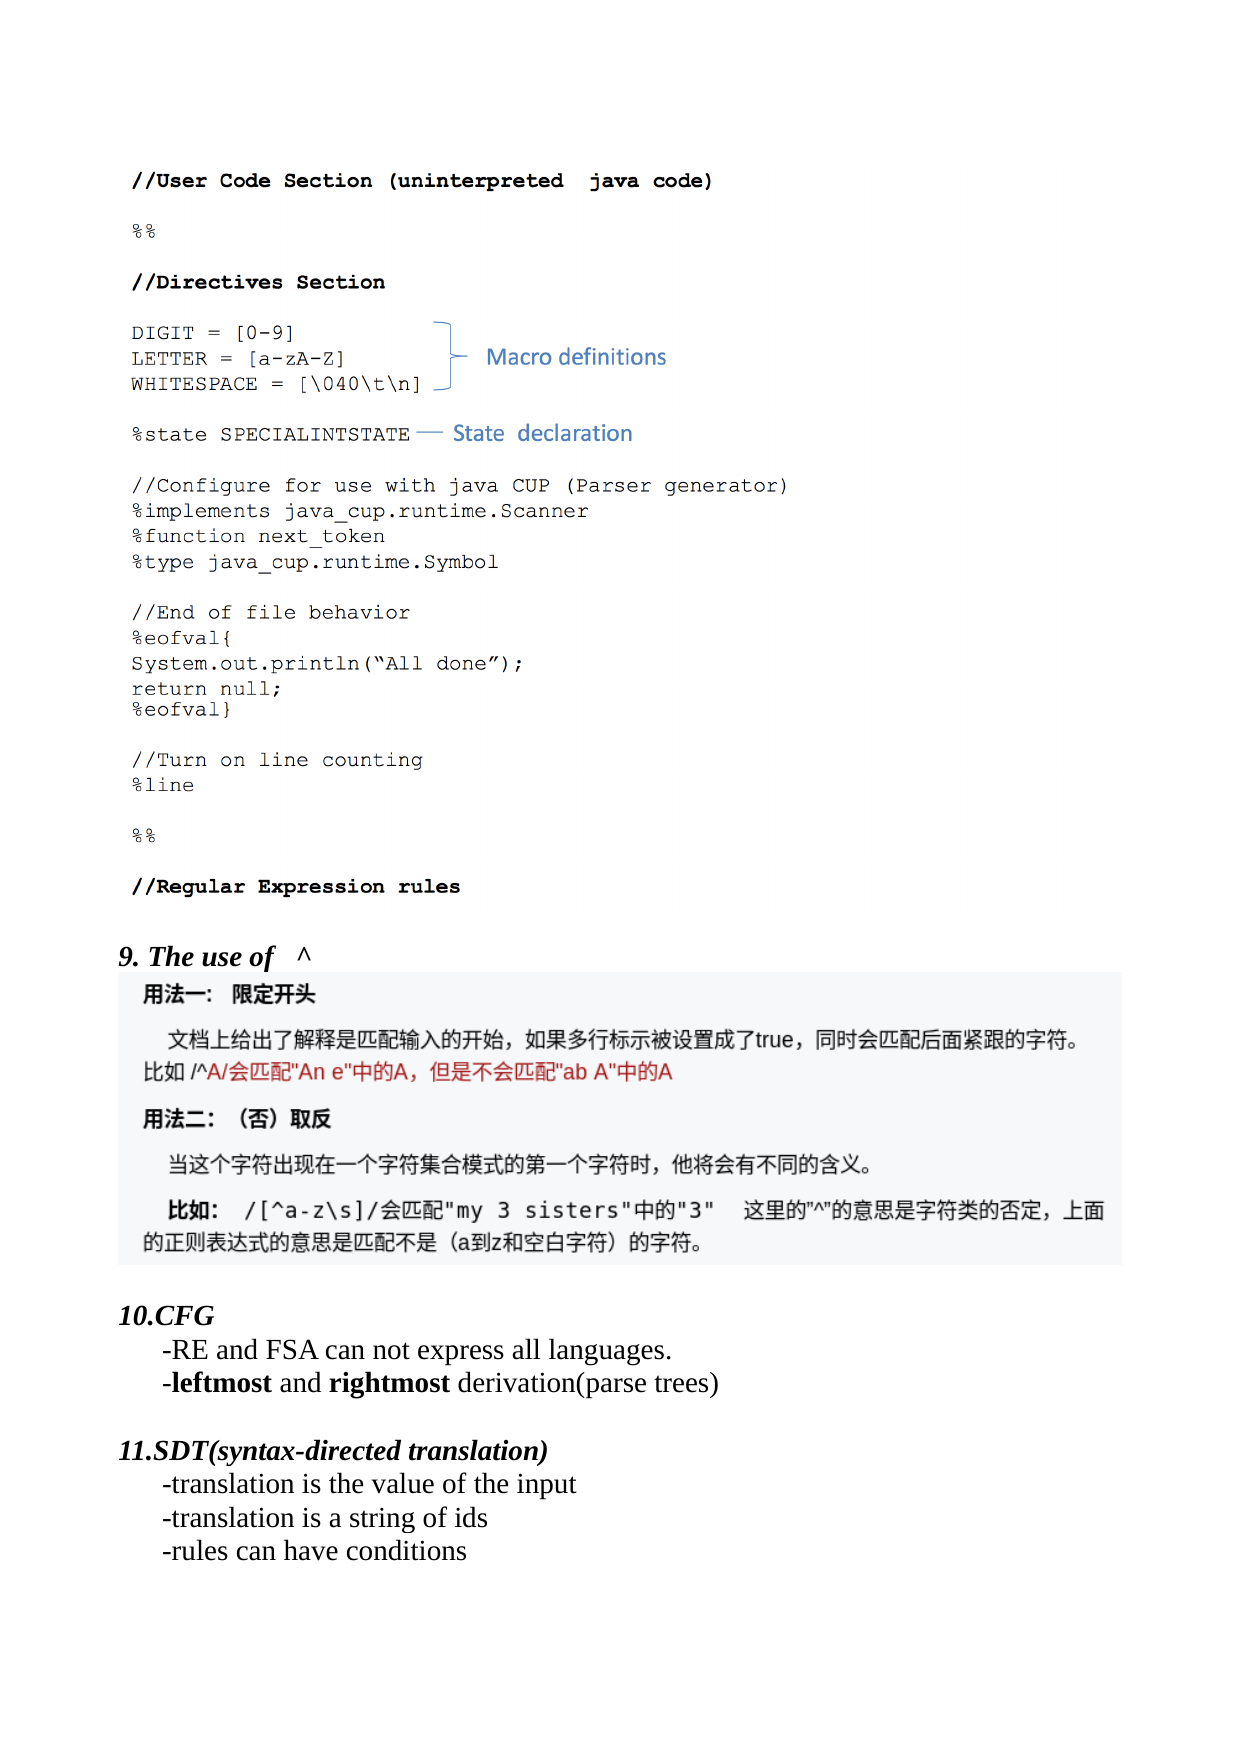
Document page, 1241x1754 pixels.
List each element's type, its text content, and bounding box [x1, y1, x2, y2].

picture [118, 166, 1123, 915]
text -RE and FSA can not express all languages. [118, 1332, 1122, 1366]
picture [118, 972, 1123, 1265]
text 11.SDT(syntax-directed translation) [118, 1433, 1122, 1466]
text 9. The use of ^ [118, 939, 1122, 972]
text -leftmost and rightmost derivation(parse trees) [118, 1366, 1122, 1399]
text -translation is a string of ids [118, 1500, 1122, 1533]
text 10.CFG [118, 1298, 1122, 1332]
text -rules can have conditions [118, 1533, 1122, 1567]
text -translation is the value of the input [118, 1466, 1122, 1500]
